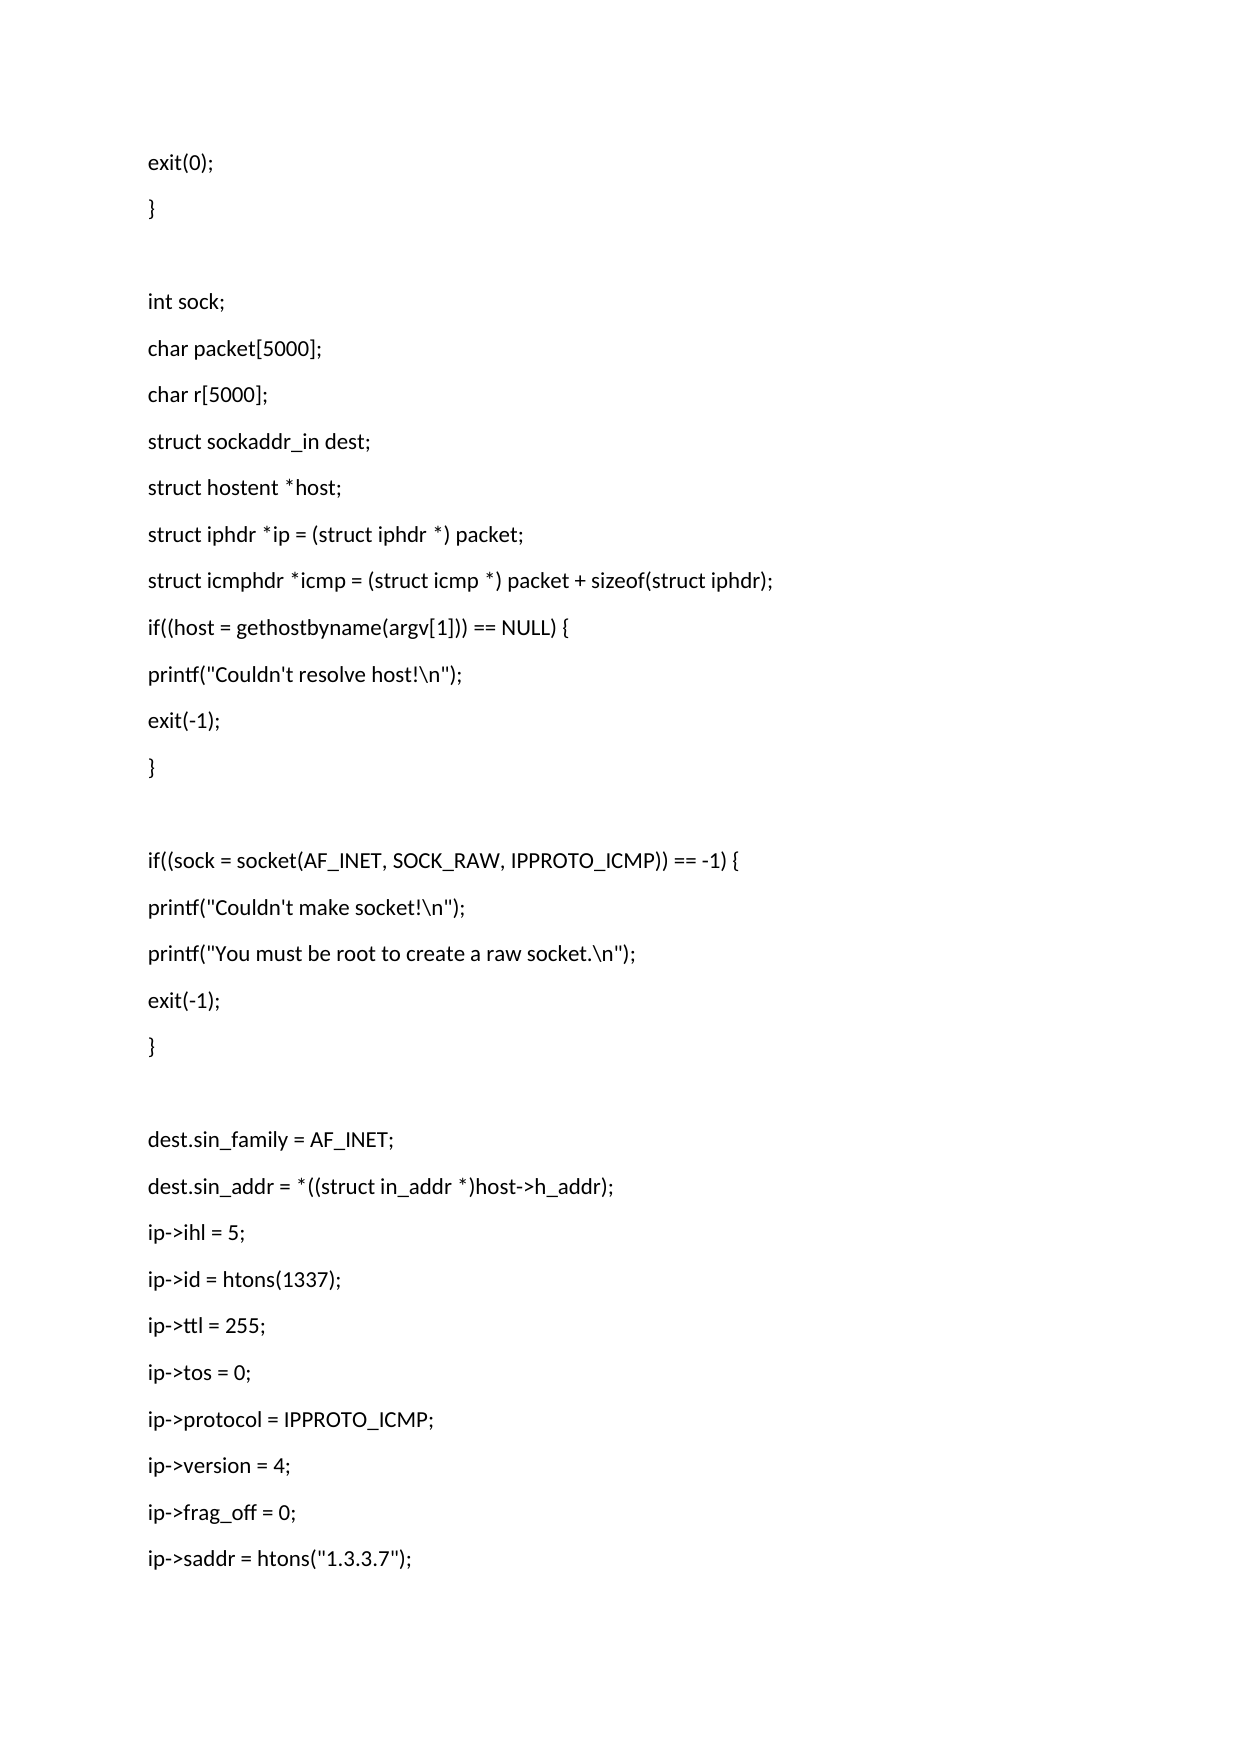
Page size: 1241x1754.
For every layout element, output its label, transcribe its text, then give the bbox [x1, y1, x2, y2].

text if((sock = socket(AF_INET, SOCK_RAW, IPPROTO_ICMP)) == -1) { [148, 846, 1093, 874]
text } [148, 753, 1093, 781]
text if((host = gethostbyname(argv[1])) == NULL) { [148, 613, 1093, 641]
text ip->frag_off = 0; [148, 1498, 1093, 1526]
text ip->saddr = htons("1.3.3.7"); [148, 1544, 1093, 1572]
text struct icmphdr *icmp = (struct icmp *) packet + sizeof(struct iphdr); [148, 567, 1093, 595]
text } [148, 194, 1093, 222]
text ip->tos = 0; [148, 1358, 1093, 1386]
text ip->protocol = IPPROTO_ICMP; [148, 1405, 1093, 1433]
text printf("Couldn't make socket!\n"); [148, 893, 1093, 921]
text dest.sin_family = AF_INET; [148, 1125, 1093, 1153]
text ip->ttl = 255; [148, 1312, 1093, 1340]
text exit(0); [148, 148, 1093, 176]
text struct sockaddr_in dest; [148, 427, 1093, 455]
text struct hostent *host; [148, 473, 1093, 502]
text printf("Couldn't resolve host!\n"); [148, 660, 1093, 688]
text ip->version = 4; [148, 1451, 1093, 1479]
text ip->ihl = 5; [148, 1218, 1093, 1247]
text char r[5000]; [148, 380, 1093, 408]
text exit(-1); [148, 986, 1093, 1014]
text dest.sin_addr = *((struct in_addr *)host->h_addr); [148, 1172, 1093, 1200]
text exit(-1); [148, 706, 1093, 734]
text char packet[5000]; [148, 334, 1093, 362]
text ip->id = htons(1337); [148, 1265, 1093, 1293]
text printf("You must be root to create a raw socket.\n"); [148, 939, 1093, 967]
text struct iphdr *ip = (struct iphdr *) packet; [148, 520, 1093, 548]
text int sock; [148, 287, 1093, 315]
text } [148, 1032, 1093, 1060]
